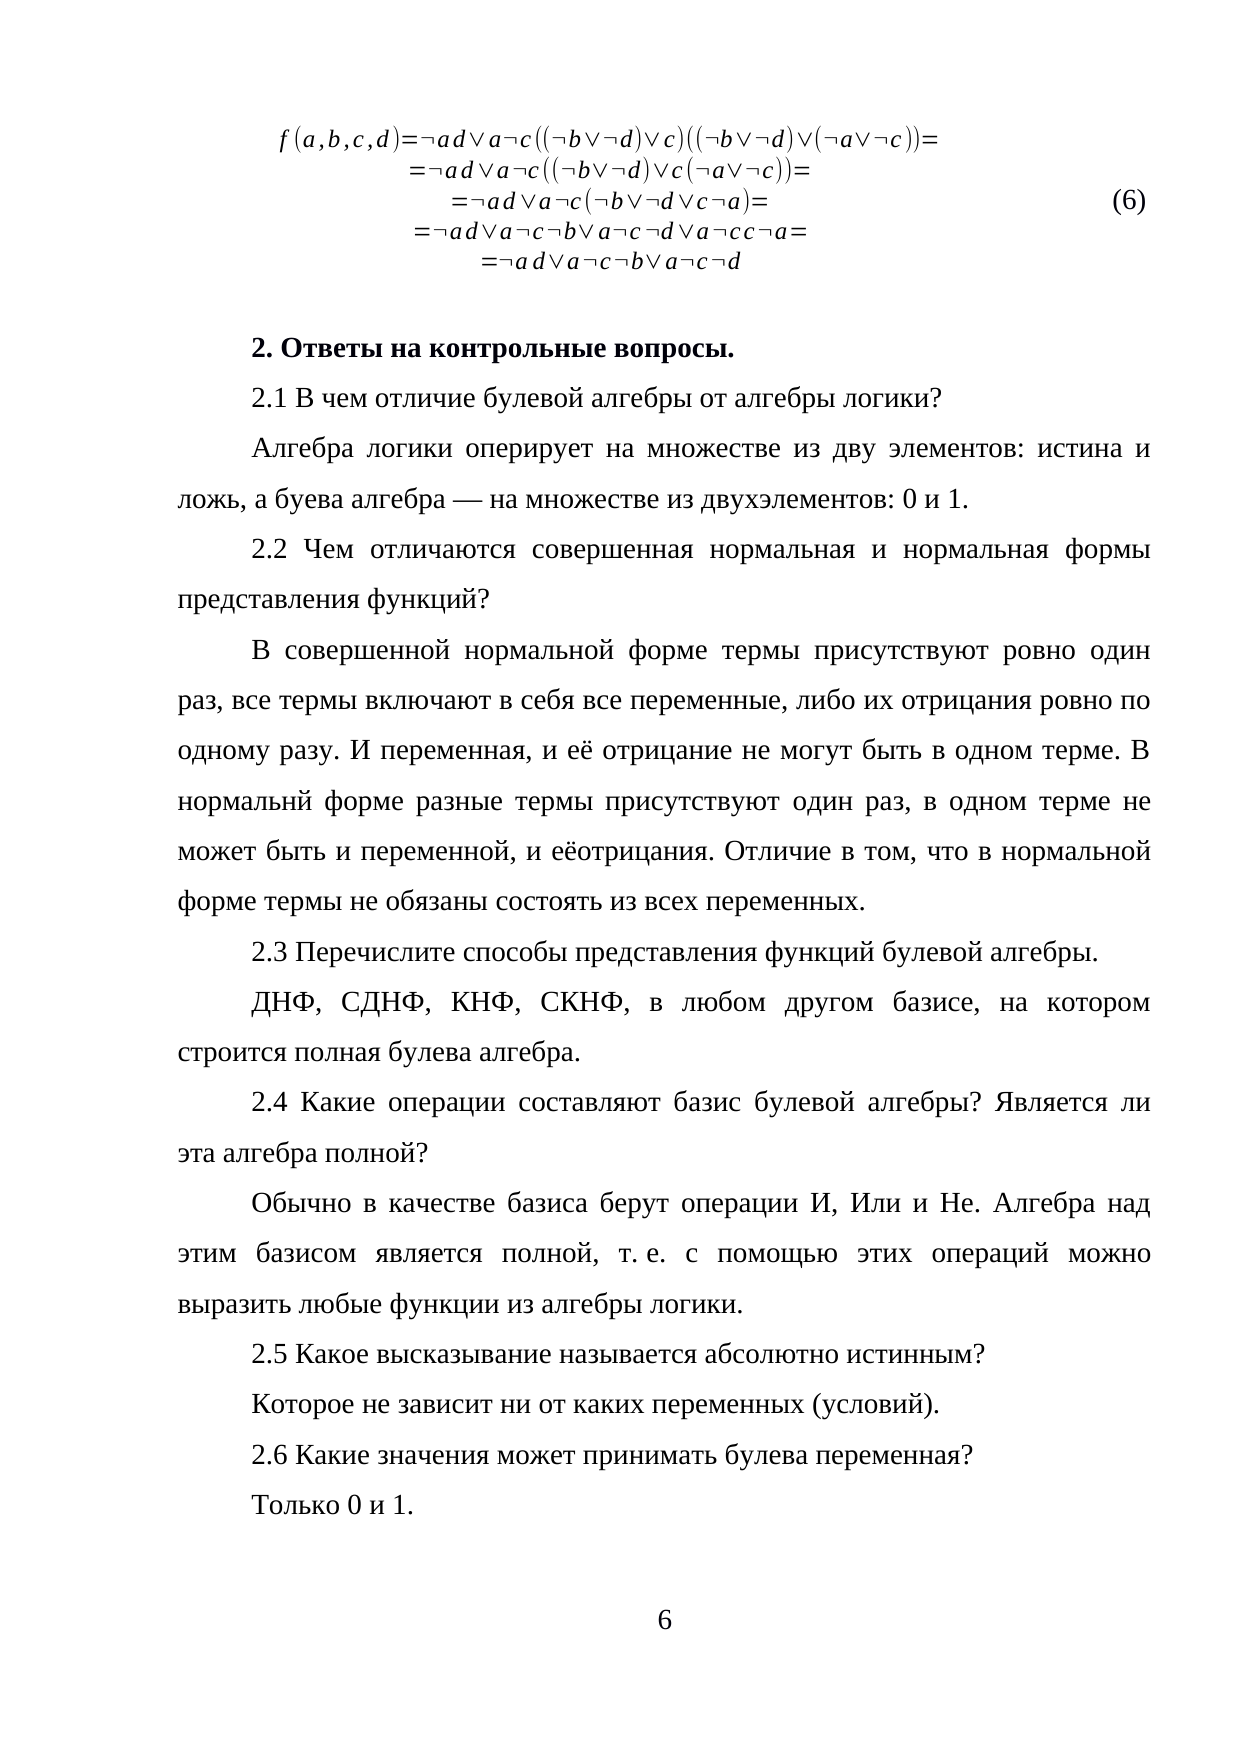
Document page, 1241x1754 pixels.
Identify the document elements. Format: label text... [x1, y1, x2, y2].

text 2.1 В чем отличие булевой алгебры от алгебры логики? [177, 380, 1152, 414]
text 2.4 Какие операции составляют базис булевой алгебры? Является ли эта алгебра полной? [177, 1084, 1152, 1168]
text 2.6 Какие значения может принимать булева переменная? [177, 1437, 1152, 1470]
text 2.3 Перечислите способы представления функций булевой алгебры. [177, 934, 1152, 967]
text Алгебра логики оперирует на множестве из дву элементов: истина и ложь, а буева алгебра — на множестве из двухэлементов: 0 и 1. [177, 431, 1152, 514]
table_header [177, 118, 1043, 279]
text Которое не зависит ни от каких переменных (условий). [177, 1386, 1152, 1420]
text 2.2 Чем отличаются совершенная нормальная и нормальная формы представления функций? [177, 531, 1152, 615]
text 2.5 Какое высказывание называется абсолютно истинным? [177, 1336, 1152, 1370]
text Только 0 и 1. [177, 1487, 1152, 1521]
table_header (6) [1043, 118, 1152, 279]
text В совершенной нормальной форме термы присутствуют ровно один раз, все термы включают в себя все переменные, либо их отрицания ровно по одному разу. И переменная, и её отрицание не могут быть в одном терме. В нормальнй форме разные термы присутствуют один раз, в одном терме не может быть и переменной, и еёотрицания. Отличие в том, что в нормальной форме термы не обязаны состоять из всех переменных. [177, 632, 1152, 917]
text ДНФ, СДНФ, КНФ, СКНФ, в любом другом базисе, на котором строится полная булева алгебра. [177, 984, 1152, 1068]
subtitle 2. Ответы на контрольные вопросы. [177, 330, 1152, 363]
text Обычно в качестве базиса берут операции И, Или и Не. Алгебра над этим базисом является полной, т. е. с помощью этих операций можно выразить любые функции из алгебры логики. [177, 1185, 1152, 1319]
